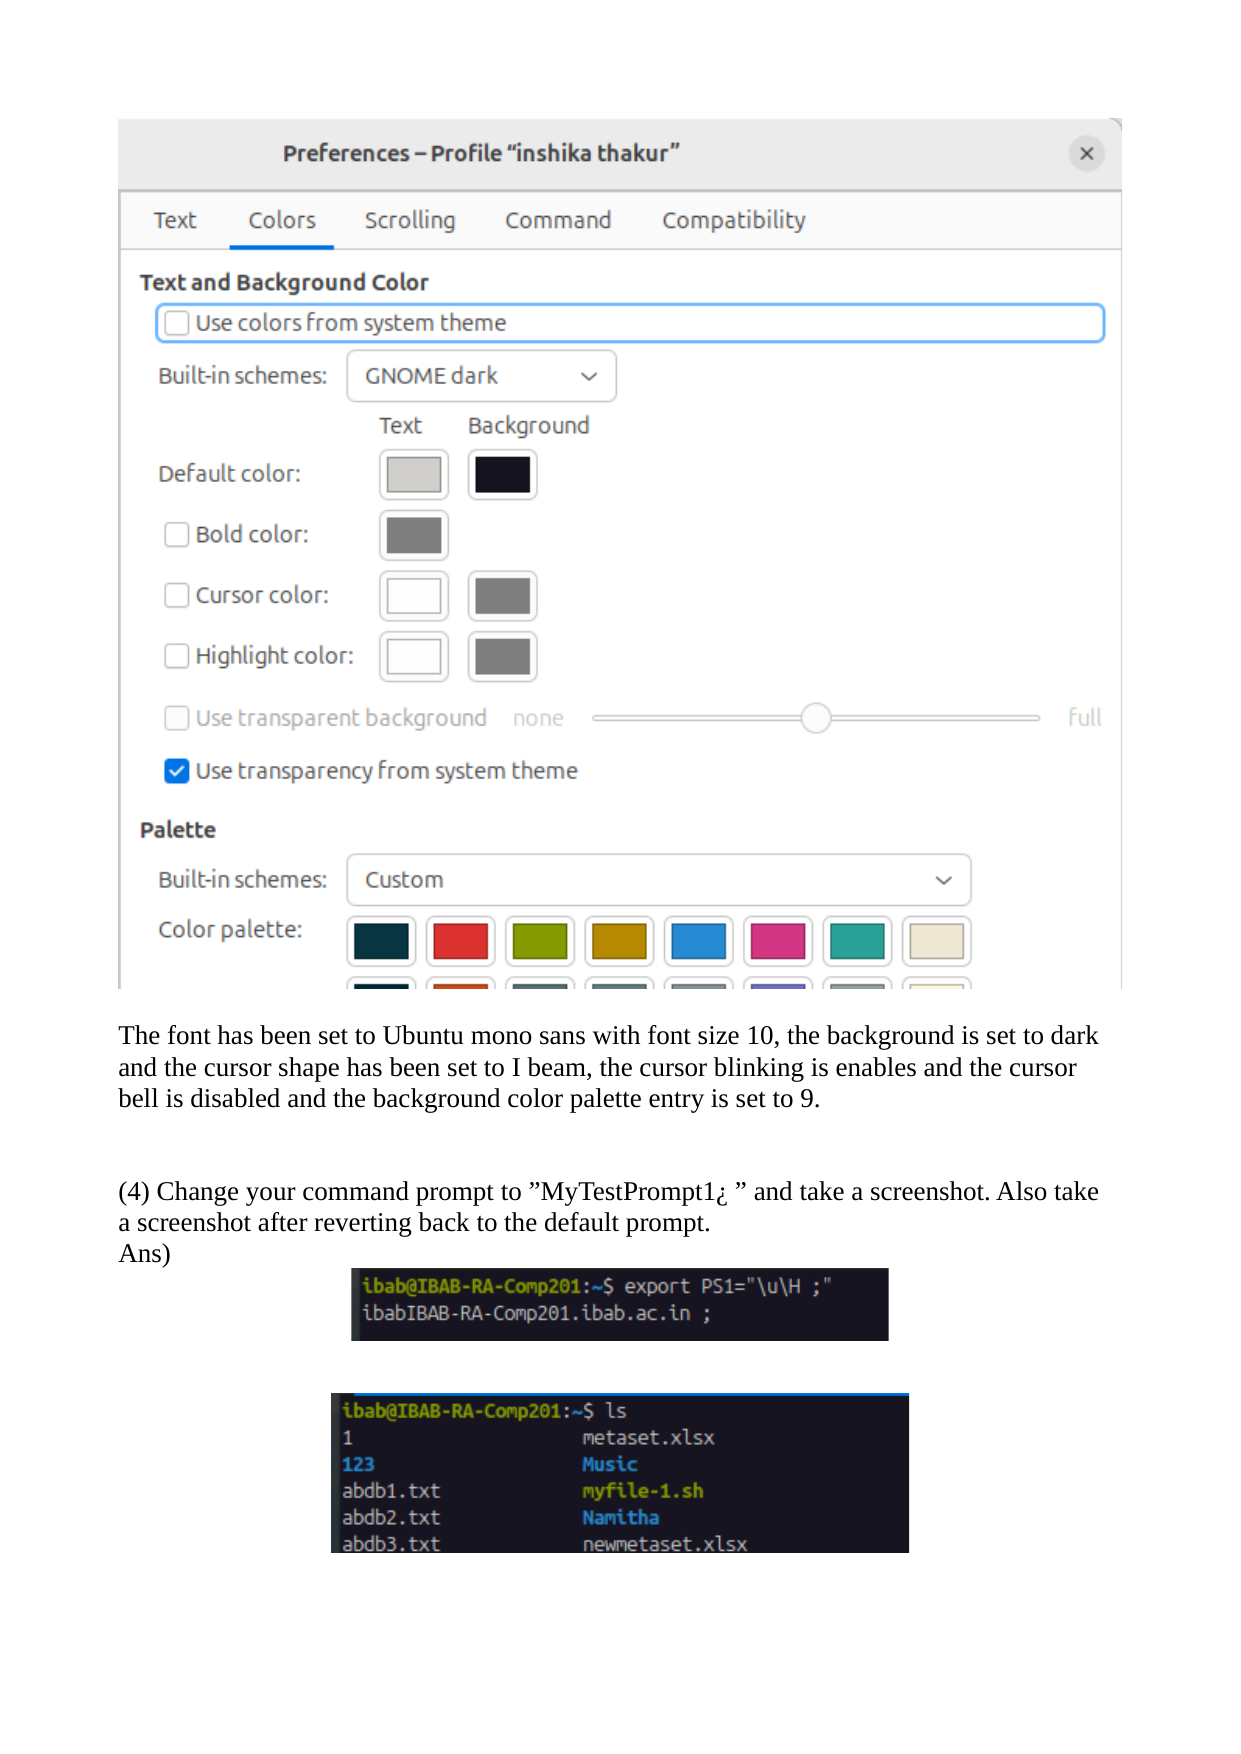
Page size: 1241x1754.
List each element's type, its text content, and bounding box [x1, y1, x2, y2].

picture [351, 1268, 889, 1341]
text (4) Change your command prompt to ”MyTestPrompt1¿ ” and take a screenshot. Also take [118, 1175, 1122, 1206]
picture [118, 118, 1123, 989]
text Ans) [118, 1237, 1122, 1269]
picture [331, 1393, 910, 1553]
text a screenshot after reverting back to the default prompt. [118, 1206, 1122, 1237]
text The font has been set to Ubuntu mono sans with font size 10, the background is set to dark and the cursor shape has been set to I beam, the cursor blinking is enables and the cursor bell is disabled and the background color palette entry is set to 9. [118, 1019, 1122, 1113]
